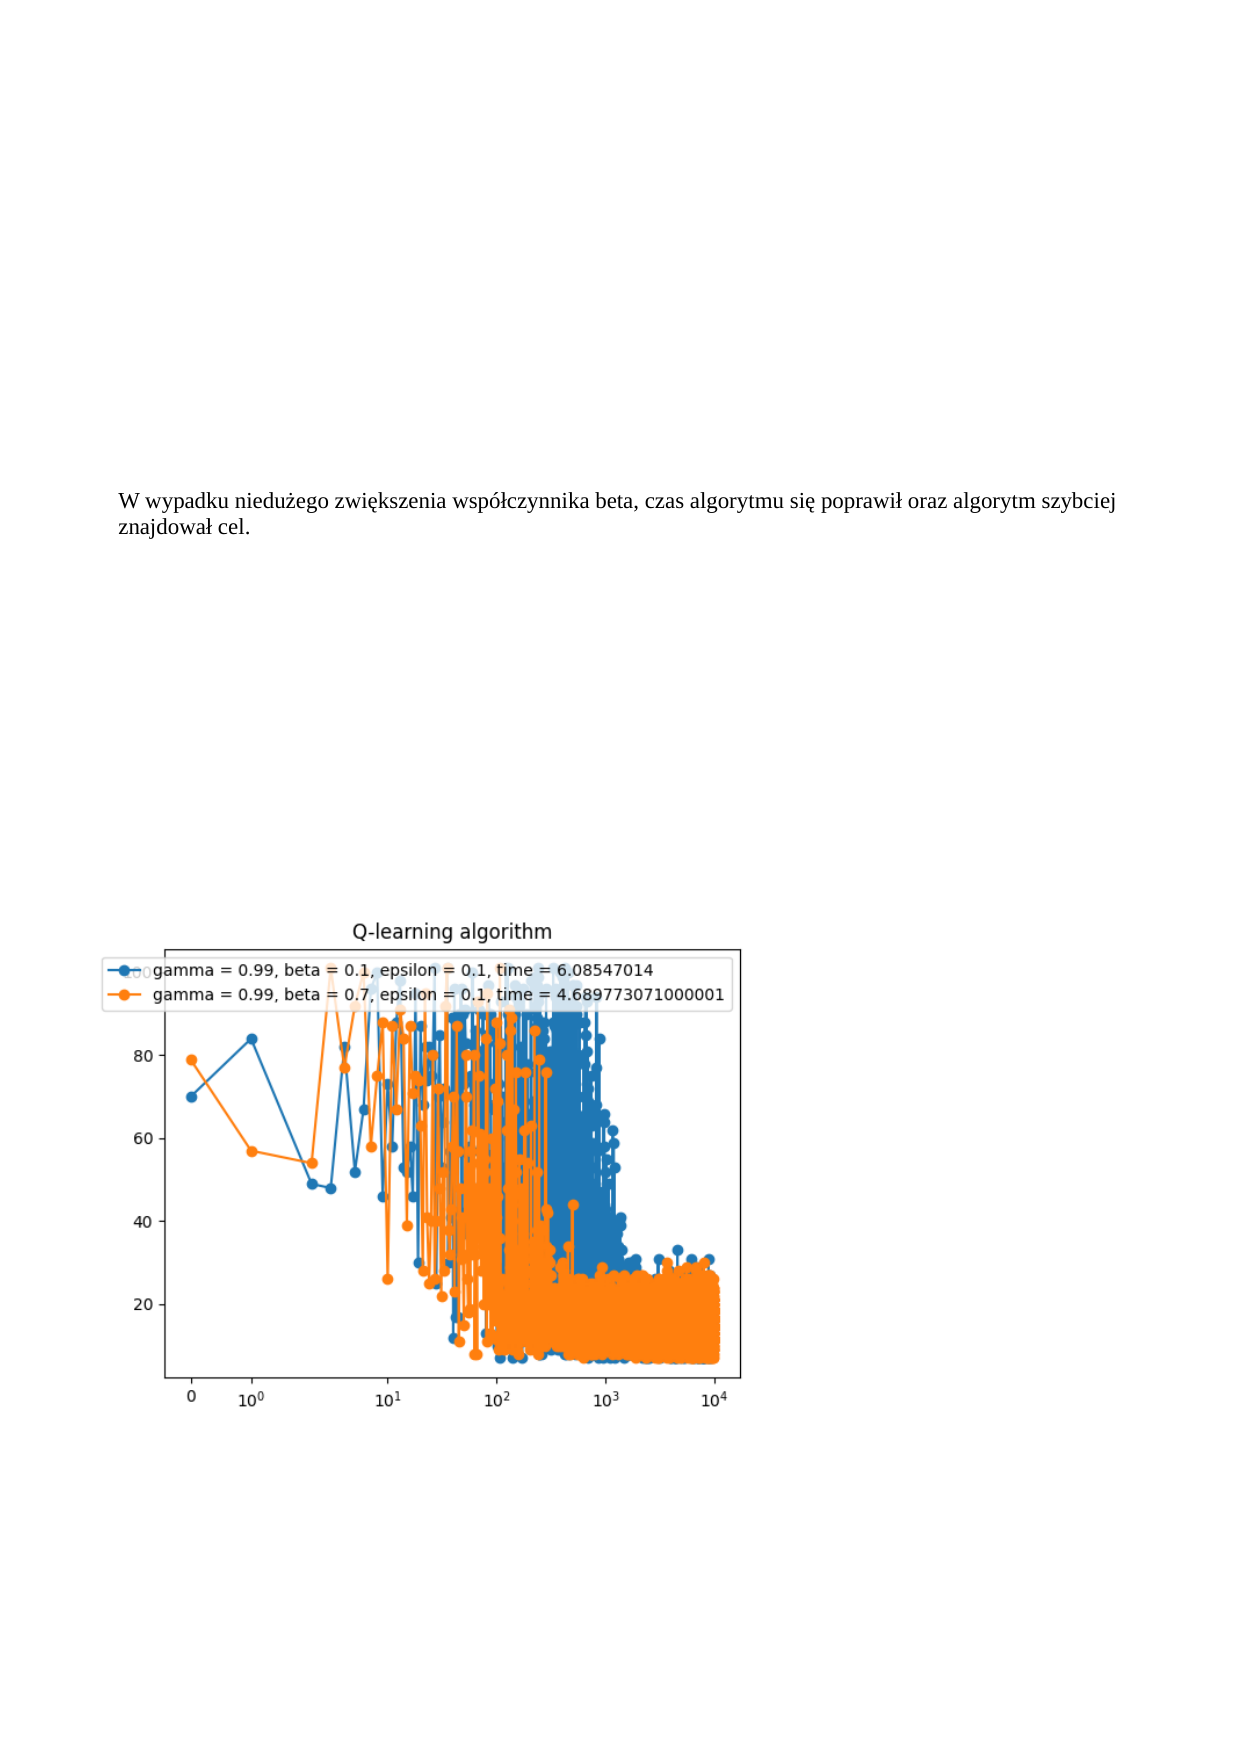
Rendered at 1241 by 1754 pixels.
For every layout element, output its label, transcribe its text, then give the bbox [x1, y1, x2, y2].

picture [96, 905, 775, 1425]
text W wypadku niedużego zwiększenia współczynnika beta, czas algorytmu się poprawił oraz algorytm szybciej znajdował cel. [118, 487, 1122, 540]
